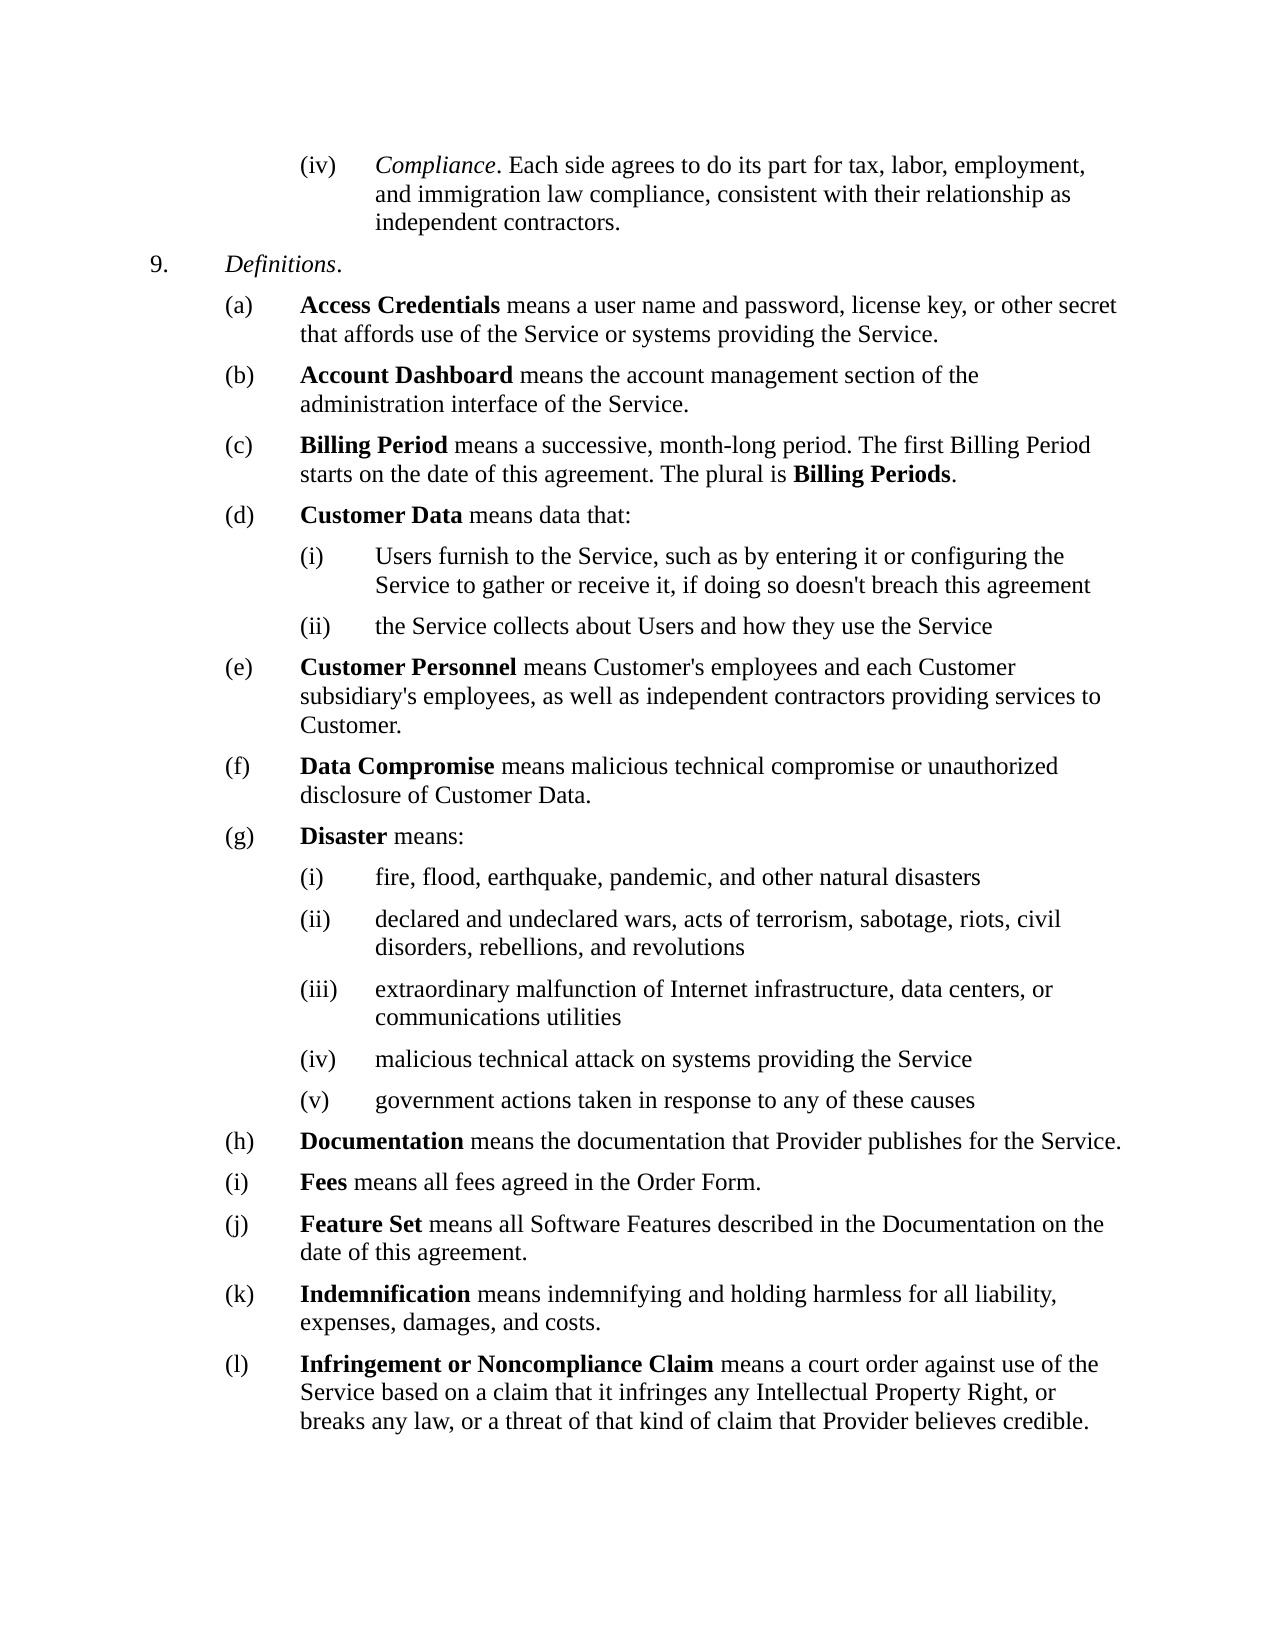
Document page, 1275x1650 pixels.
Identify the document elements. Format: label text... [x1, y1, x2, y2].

text (b) Account Dashboard means the account management section of the administration interface of the Service. [225, 360, 1125, 417]
text (f) Data Compromise means malicious technical compromise or unauthorized disclosure of Customer Data. [225, 751, 1125, 809]
text 9. Definitions. [150, 249, 1125, 277]
text (l) Infringement or Noncompliance Claim means a court order against use of the Service based on a claim that it infringes any Intellectual Property Right, or breaks any law, or a threat of that kind of claim that Provider believes credible. [225, 1349, 1125, 1435]
text (i) Users furnish to the Service, such as by entering it or configuring the Service to gather or receive it, if doing so doesn't breach this agreement [300, 541, 1125, 599]
text (iii) extraordinary malfunction of Internet infrastructure, data centers, or communications utilities [300, 974, 1125, 1031]
text (h) Documentation means the documentation that Provider publishes for the Service. [225, 1126, 1125, 1155]
text (g) Disaster means: [225, 821, 1125, 850]
text (e) Customer Personnel means Customer's employees and each Customer subsidiary's employees, as well as independent contractors providing services to Customer. [225, 652, 1125, 739]
text (d) Customer Data means data that: [225, 500, 1125, 529]
text (j) Feature Set means all Software Features described in the Documentation on the date of this agreement. [225, 1209, 1125, 1266]
text (i) fire, flood, earthquake, pandemic, and other natural disasters [300, 862, 1125, 891]
text (v) government actions taken in response to any of these causes [300, 1085, 1125, 1114]
text (ii) declared and undeclared wars, acts of terrorism, sabotage, riots, civil disorders, rebellions, and revolutions [300, 904, 1125, 961]
text (i) Fees means all fees agreed in the Order Form. [225, 1167, 1125, 1196]
text (iv) Compliance. Each side agrees to do its part for tax, labor, employment, and immigration law compliance, consistent with their relationship as independent contractors. [300, 150, 1125, 236]
text (ii) the Service collects about Users and how they use the Service [300, 611, 1125, 640]
text (k) Indemnification means indemnifying and holding harmless for all liability, expenses, damages, and costs. [225, 1279, 1125, 1336]
text (c) Billing Period means a successive, month-long period. The first Billing Period starts on the date of this agreement. The plural is Billing Periods. [225, 430, 1125, 487]
text (iv) malicious technical attack on systems providing the Service [300, 1044, 1125, 1072]
text (a) Access Credentials means a user name and password, license key, or other secret that affords use of the Service or systems providing the Service. [225, 290, 1125, 347]
